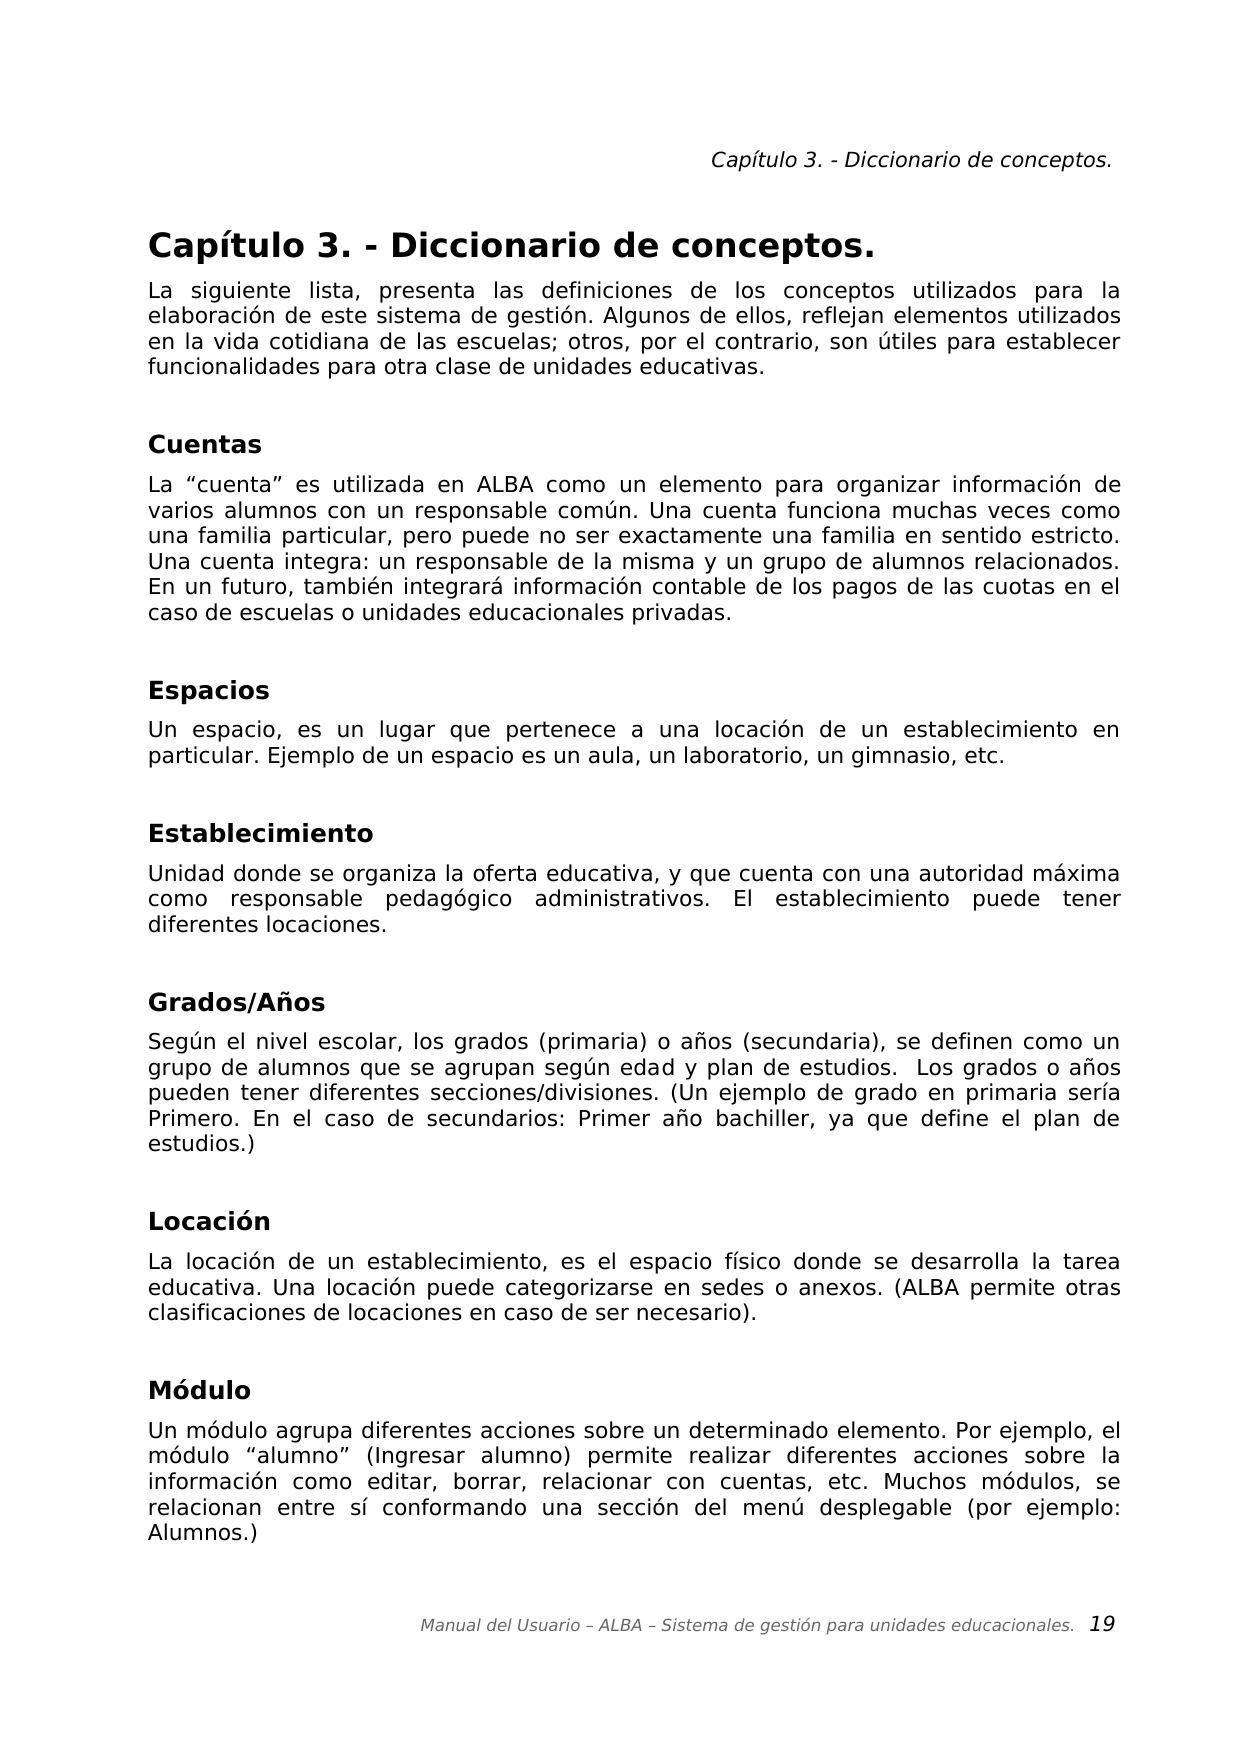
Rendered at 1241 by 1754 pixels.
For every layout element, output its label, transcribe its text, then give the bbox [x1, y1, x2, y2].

text La locación de un establecimiento, es el espacio físico donde se desarrolla la tarea educativa. Una locación puede categorizarse en sedes o anexos. (ALBA permite otras clasificaciones de locaciones en caso de ser necesario). [148, 1249, 1122, 1326]
text La siguiente lista, presenta las definiciones de los conceptos utilizados para la elaboración de este sistema de gestión. Algunos de ellos, reflejan elementos utilizados en la vida cotidiana de las escuelas; otros, por el contrario, son útiles para establecer funcionalidades para otra clase de unidades educativas. [148, 278, 1122, 380]
subtitle Locación [148, 1208, 1122, 1237]
subtitle Establecimiento [148, 819, 1122, 848]
subtitle Módulo [148, 1376, 1122, 1406]
text Un módulo agrupa diferentes acciones sobre un determinado elemento. Por ejemplo, el módulo “alumno” (Ingresar alumno) permite realizar diferentes acciones sobre la información como editar, borrar, relacionar con cuentas, etc. Muchos módulos, se relacionan entre sí conformando una sección del menú desplegable (por ejemplo: Alumnos.) [148, 1418, 1122, 1546]
text La “cuenta” es utilizada en ALBA como un elemento para organizar información de varios alumnos con un responsable común. Una cuenta funciona muchas veces como una familia particular, pero puede no ser exactamente una familia en sentido estricto. Una cuenta integra: un responsable de la misma y un grupo de alumnos relacionados. En un futuro, también integrará información contable de los pagos de las cuotas en el caso de escuelas o unidades educacionales privadas. [148, 472, 1122, 625]
text Según el nivel escolar, los grados (primaria) o años (secundaria), se definen como un grupo de alumnos que se agrupan según edad y plan de estudios. Los grados o años pueden tener diferentes secciones/divisiones. (Un ejemplo de grado en primaria sería Primero. En el caso de secundarios: Primer año bachiller, ya que define el plan de estudios.) [148, 1029, 1122, 1157]
subtitle Cuentas [148, 431, 1122, 460]
text Unidad donde se organiza la oferta educativa, y que cuenta con una autoridad máxima como responsable pedagógico administrativos. El establecimiento puede tener diferentes locaciones. [148, 861, 1122, 937]
subtitle Grados/Años [148, 988, 1122, 1017]
subtitle Espacios [148, 676, 1122, 705]
text Un espacio, es un lugar que pertenece a una locación de un establecimiento en particular. Ejemplo de un espacio es un aula, un laboratorio, un gimnasio, etc. [148, 717, 1122, 768]
subtitle Capítulo 3. - Diccionario de conceptos. [148, 226, 1122, 265]
